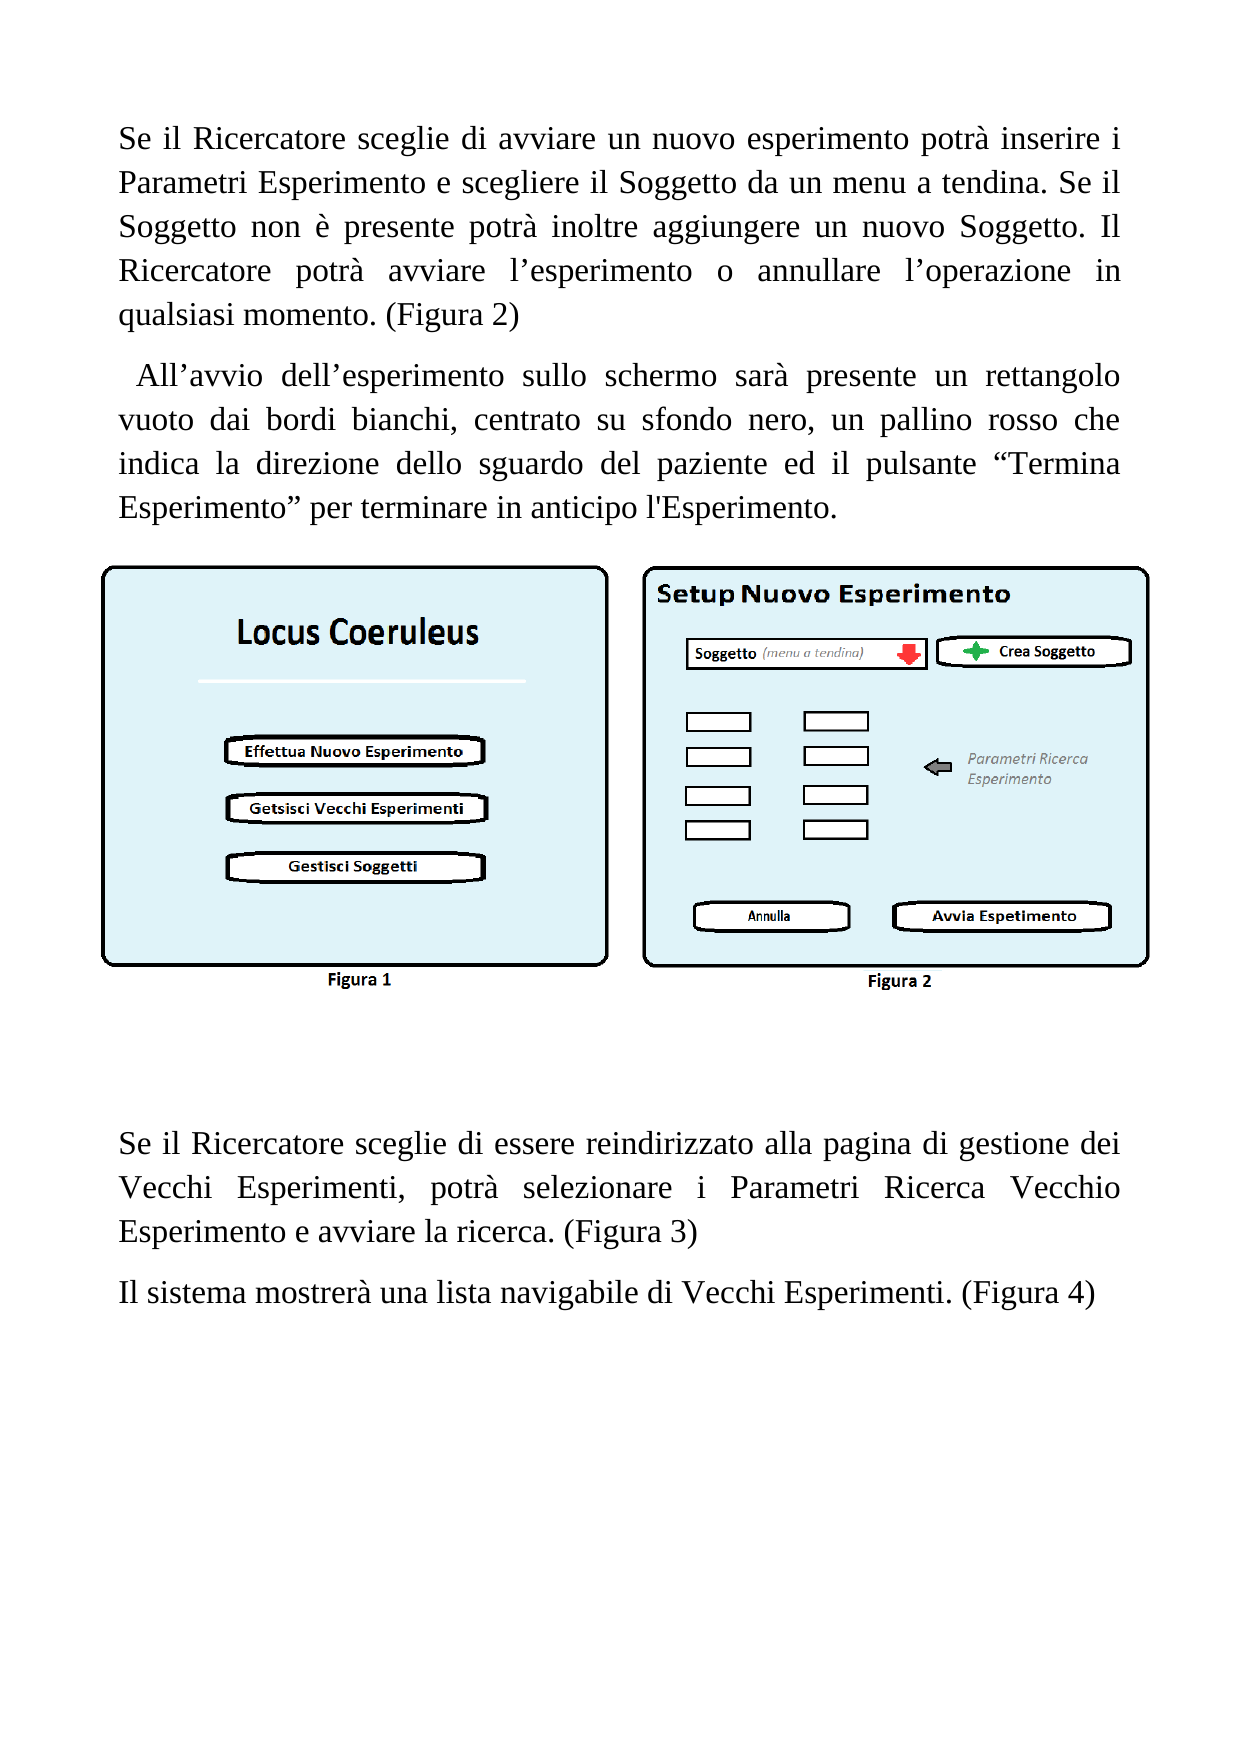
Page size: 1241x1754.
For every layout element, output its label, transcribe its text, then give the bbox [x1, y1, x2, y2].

picture [93, 558, 1173, 996]
text All’avvio dell’esperimento sullo schermo sarà presente un rettangolo vuoto dai bordi bianchi, centrato su sfondo nero, un pallino rosso che indica la direzione dello sguardo del paziente ed il pulsante “Termina Esperimento” per terminare in anticipo l'Esperimento. [118, 355, 1122, 526]
text Se il Ricercatore sceglie di avviare un nuovo esperimento potrà inserire i Parametri Esperimento e scegliere il Soggetto da un menu a tendina. Se il Soggetto non è presente potrà inoltre aggiungere un nuovo Soggetto. Il Ricercatore potrà avviare l’esperimento o annullare l’operazione in qualsiasi momento. (Figura 2) [118, 118, 1122, 333]
text Se il Ricercatore sceglie di essere reindirizzato alla pagina di gestione dei Vecchi Esperimenti, potrà selezionare i Parametri Ricerca Vecchio Esperimento e avviare la ricerca. (Figura 3) [118, 1123, 1122, 1249]
text Il sistema mostrerà una lista navigabile di Vecchi Esperimenti. (Figura 4) [118, 1272, 1122, 1310]
